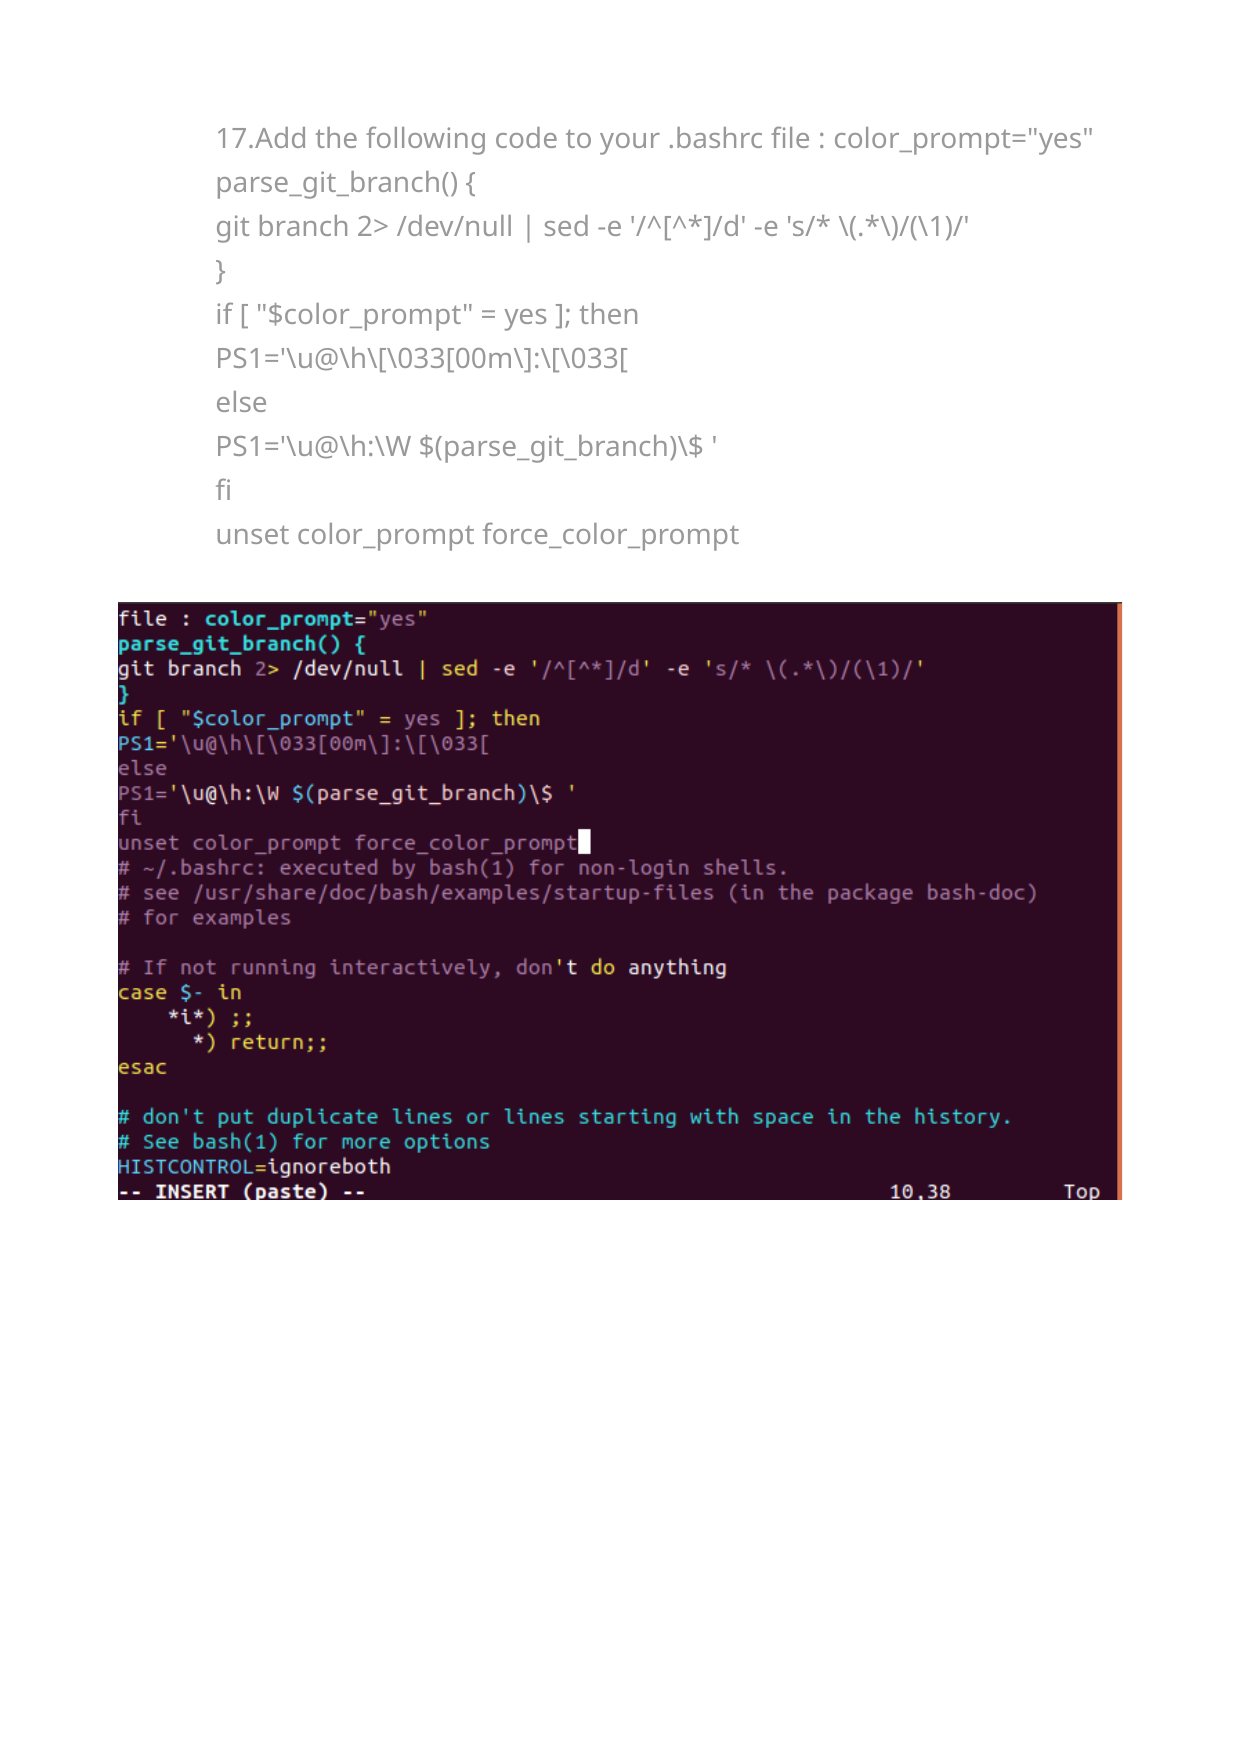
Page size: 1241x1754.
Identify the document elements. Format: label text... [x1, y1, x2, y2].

picture [118, 602, 1123, 1200]
list Add the following code to your .bashrc file : color_prompt="yes" parse_git_branch() { git branch 2> /dev/null | sed -e '/^[^*]/d' -e 's/* \(.*\)/(\1)/' } if [ "$color_prompt" = yes ]; then PS1='\u@\h\[\033[00m\]:\[\033[ else PS1='\u@\h:\W $(parse_git_branch)\$ ' fi unset color_prompt force_color_prompt [142, 118, 1122, 553]
